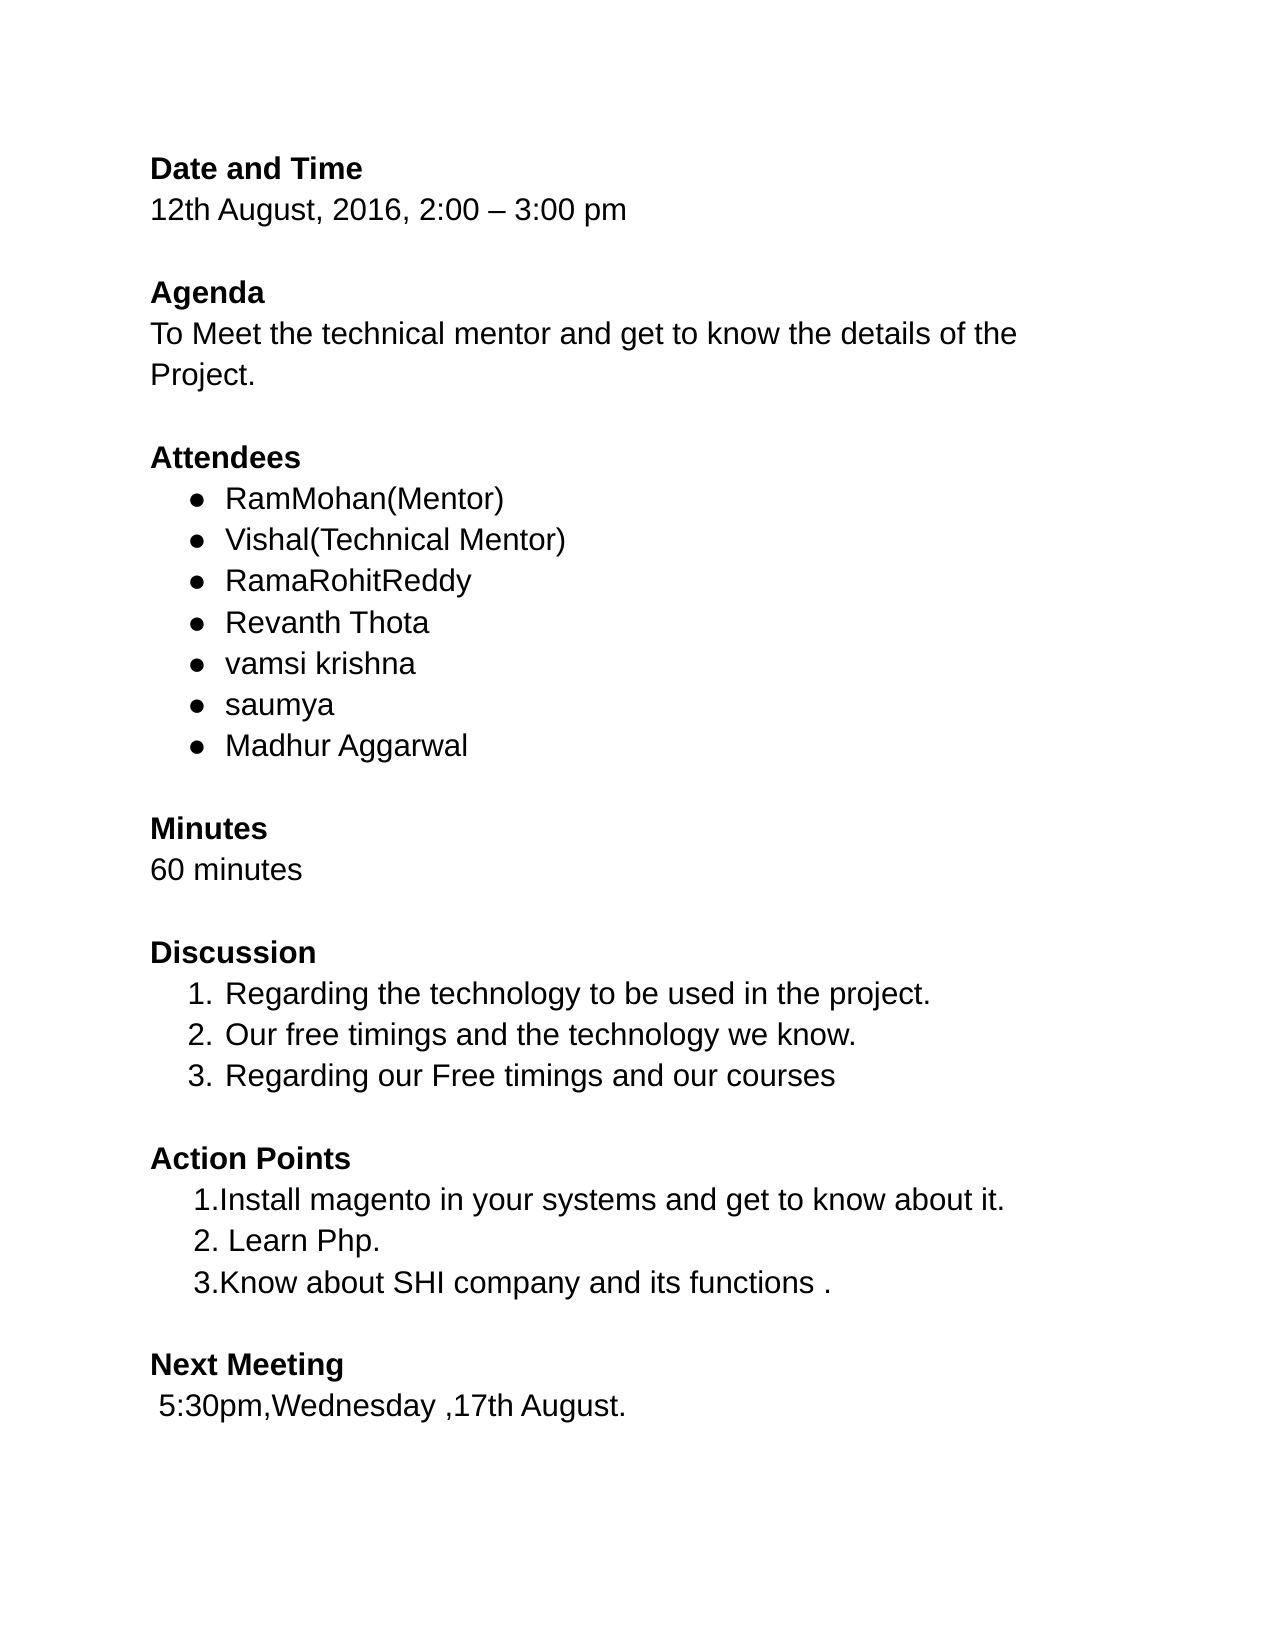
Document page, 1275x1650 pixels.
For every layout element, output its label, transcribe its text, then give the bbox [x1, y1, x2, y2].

text Agenda [150, 274, 1125, 310]
list RamaRohitReddy [187, 562, 1125, 598]
text Next Meeting [150, 1346, 1125, 1382]
text 3.Know about SHI company and its functions . [150, 1264, 1125, 1300]
list Our free timings and the technology we know. [187, 1016, 1125, 1052]
text Attendees [150, 439, 1125, 475]
list Regarding our Free timings and our courses [187, 1057, 1125, 1093]
text Date and Time [150, 150, 1125, 186]
text Discussion [150, 934, 1125, 970]
text Action Points [150, 1140, 1125, 1176]
text 12th August, 2016, 2:00 – 3:00 pm [150, 191, 1125, 227]
list Revanth Thota [187, 604, 1125, 640]
text 2. Learn Php. [150, 1222, 1125, 1258]
text 60 minutes [150, 851, 1125, 887]
text 5:30pm,Wednesday ,17th August. [150, 1387, 1125, 1423]
list RamMohan(Mentor) [187, 480, 1125, 516]
list Madhur Aggarwal [187, 727, 1125, 763]
list Regarding the technology to be used in the project. [187, 975, 1125, 1011]
text Minutes [150, 810, 1125, 846]
text To Meet the technical mentor and get to know the details of the Project. [150, 315, 1125, 392]
list saumya [187, 686, 1125, 722]
list vamsi krishna [187, 645, 1125, 681]
text 1.Install magento in your systems and get to know about it. [150, 1181, 1125, 1217]
list Vishal(Technical Mentor) [187, 521, 1125, 557]
